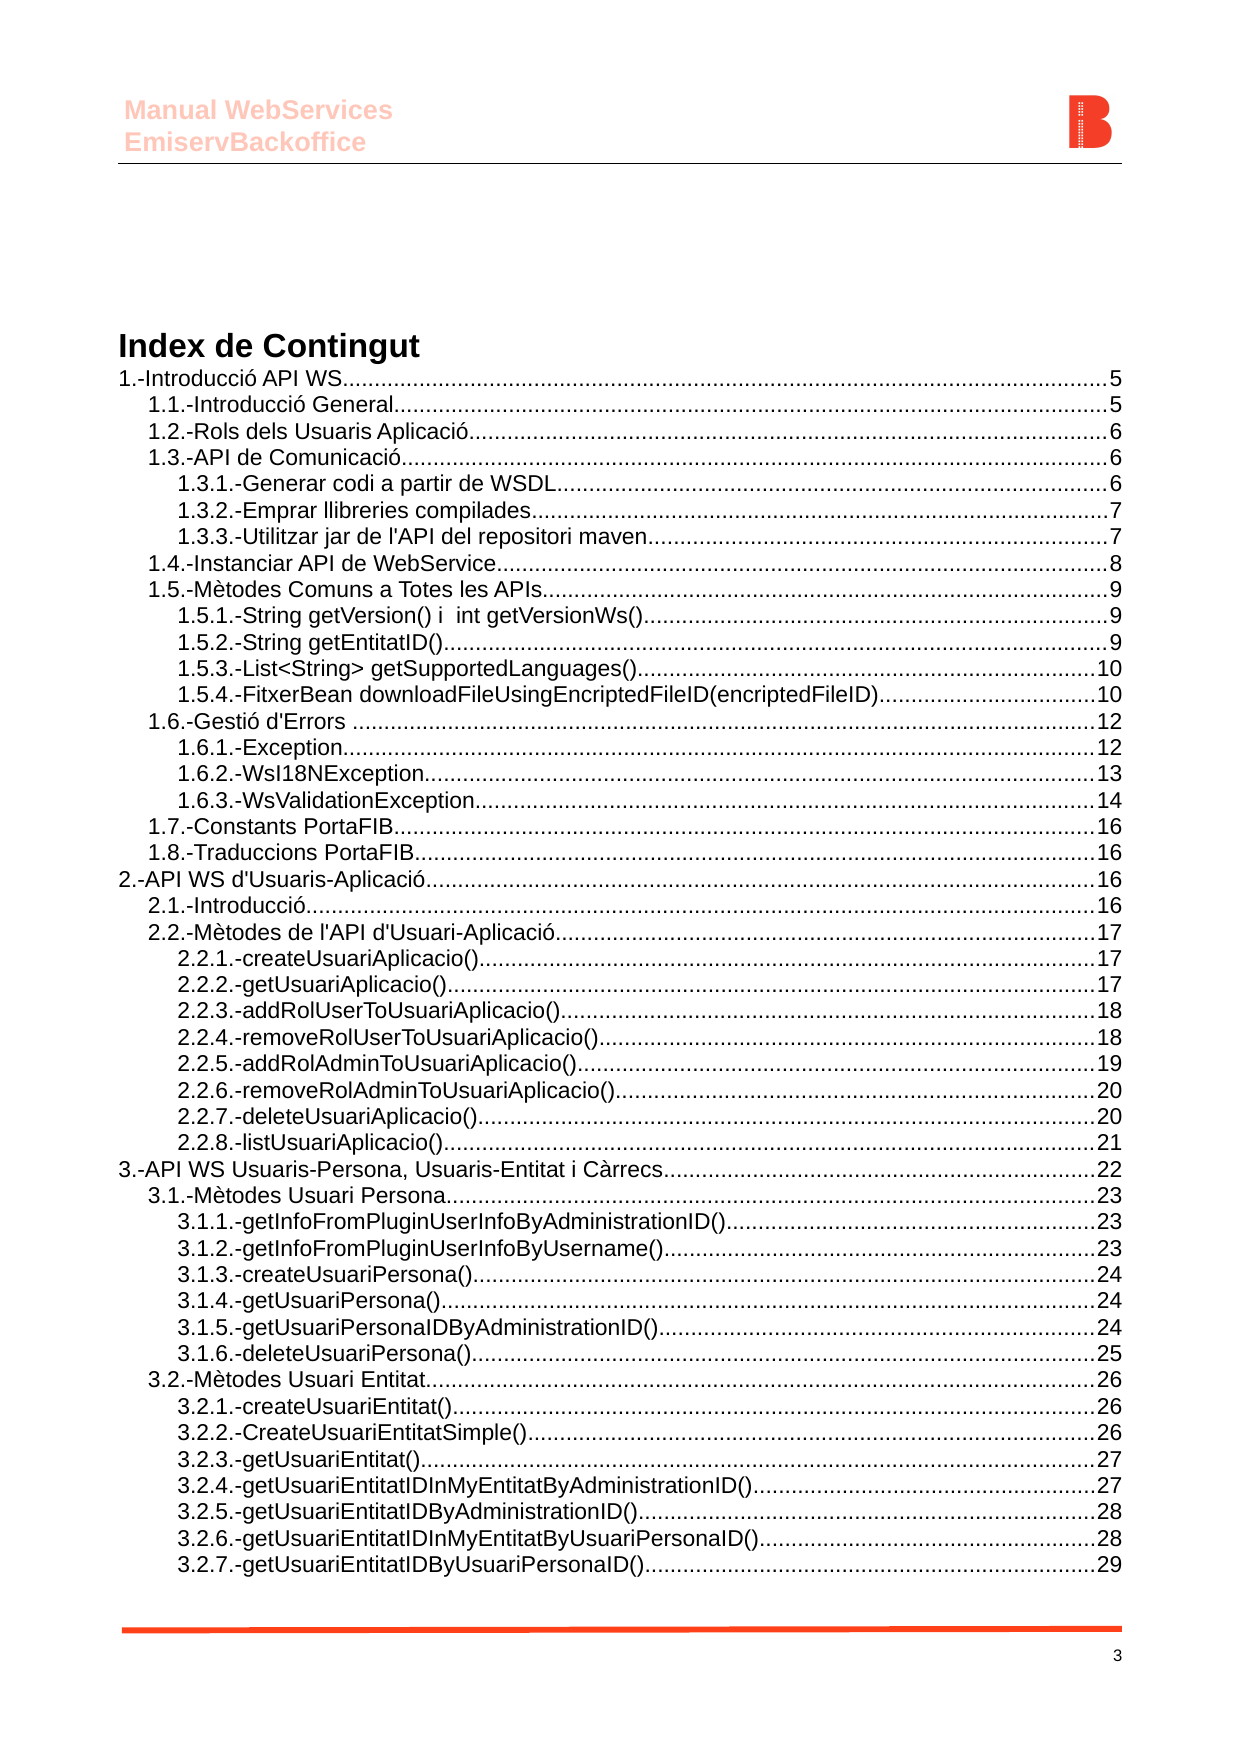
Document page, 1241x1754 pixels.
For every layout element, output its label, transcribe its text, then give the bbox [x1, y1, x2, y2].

text 2.-API WS d'Usuaris-Aplicació 16 [118, 866, 1122, 892]
text 1.-Introducció API WS 5 [118, 365, 1122, 391]
text 1.3.2.-Emprar llibreries compilades 7 [177, 497, 1122, 523]
text 1.8.-Traduccions PortaFIB 16 [148, 839, 1122, 866]
text 2.2.7.-deleteUsuariAplicacio() 20 [177, 1103, 1122, 1129]
text 3.1.5.-getUsuariPersonaIDByAdministrationID() 24 [177, 1314, 1122, 1340]
text 1.6.-Gestió d'Errors 12 [148, 708, 1122, 734]
text 3.2.3.-getUsuariEntitat() 27 [177, 1446, 1122, 1472]
text 2.2.4.-removeRolUserToUsuariAplicacio() 18 [177, 1024, 1122, 1050]
text 1.6.1.-Exception 12 [177, 734, 1122, 760]
text 1.3.1.-Generar codi a partir de WSDL 6 [177, 470, 1122, 497]
text 3.1.4.-getUsuariPersona() 24 [177, 1287, 1122, 1314]
picture [1063, 94, 1117, 150]
text 1.6.2.-WsI18NException 13 [177, 760, 1122, 787]
text 3.2.2.-CreateUsuariEntitatSimple() 26 [177, 1419, 1122, 1446]
text 3.1.1.-getInfoFromPluginUserInfoByAdministrationID() 23 [177, 1208, 1122, 1235]
text 2.2.8.-listUsuariAplicacio() 21 [177, 1129, 1122, 1156]
text 1.3.3.-Utilitzar jar de l'API del repositori maven 7 [177, 523, 1122, 549]
text 3.1.-Mètodes Usuari Persona 23 [148, 1182, 1122, 1208]
text 3.2.5.-getUsuariEntitatIDByAdministrationID() 28 [177, 1498, 1122, 1524]
text 3.2.-Mètodes Usuari Entitat 26 [148, 1366, 1122, 1393]
text 1.5.2.-String getEntitatID() 9 [177, 628, 1122, 655]
text 3.1.2.-getInfoFromPluginUserInfoByUsername() 23 [177, 1235, 1122, 1261]
text 2.2.1.-createUsuariAplicacio() 17 [177, 945, 1122, 971]
text 1.5.3.-List<String> getSupportedLanguages() 10 [177, 655, 1122, 681]
text 1.5.4.-FitxerBean downloadFileUsingEncriptedFileID(encriptedFileID) 10 [177, 681, 1122, 708]
text 2.2.5.-addRolAdminToUsuariAplicacio() 19 [177, 1050, 1122, 1077]
text 2.2.-Mètodes de l'API d'Usuari-Aplicació 17 [148, 918, 1122, 945]
text 1.3.-API de Comunicació 6 [148, 444, 1122, 470]
text 2.2.2.-getUsuariAplicacio() 17 [177, 971, 1122, 997]
text 3.2.6.-getUsuariEntitatIDInMyEntitatByUsuariPersonaID() 28 [177, 1524, 1122, 1551]
text 3.2.7.-getUsuariEntitatIDByUsuariPersonaID() 29 [177, 1551, 1122, 1577]
text 3.1.6.-deleteUsuariPersona() 25 [177, 1340, 1122, 1366]
text 2.2.3.-addRolUserToUsuariAplicacio() 18 [177, 997, 1122, 1024]
text 3.2.1.-createUsuariEntitat() 26 [177, 1393, 1122, 1419]
text 3.2.4.-getUsuariEntitatIDInMyEntitatByAdministrationID() 27 [177, 1472, 1122, 1498]
subtitle Index de Contingut [118, 327, 1122, 365]
text 1.5.1.-String getVersion() i int getVersionWs() 9 [177, 602, 1122, 628]
text 3.-API WS Usuaris-Persona, Usuaris-Entitat i Càrrecs 22 [118, 1156, 1122, 1182]
text 1.4.-Instanciar API de WebService 8 [148, 549, 1122, 576]
text 1.1.-Introducció General 5 [148, 391, 1122, 418]
text 1.5.-Mètodes Comuns a Totes les APIs 9 [148, 576, 1122, 602]
text 2.1.-Introducció 16 [148, 892, 1122, 918]
text 3.1.3.-createUsuariPersona() 24 [177, 1261, 1122, 1287]
text 1.2.-Rols dels Usuaris Aplicació 6 [148, 418, 1122, 444]
text 1.6.3.-WsValidationException 14 [177, 787, 1122, 813]
text 1.7.-Constants PortaFIB 16 [148, 813, 1122, 839]
text 2.2.6.-removeRolAdminToUsuariAplicacio() 20 [177, 1077, 1122, 1103]
